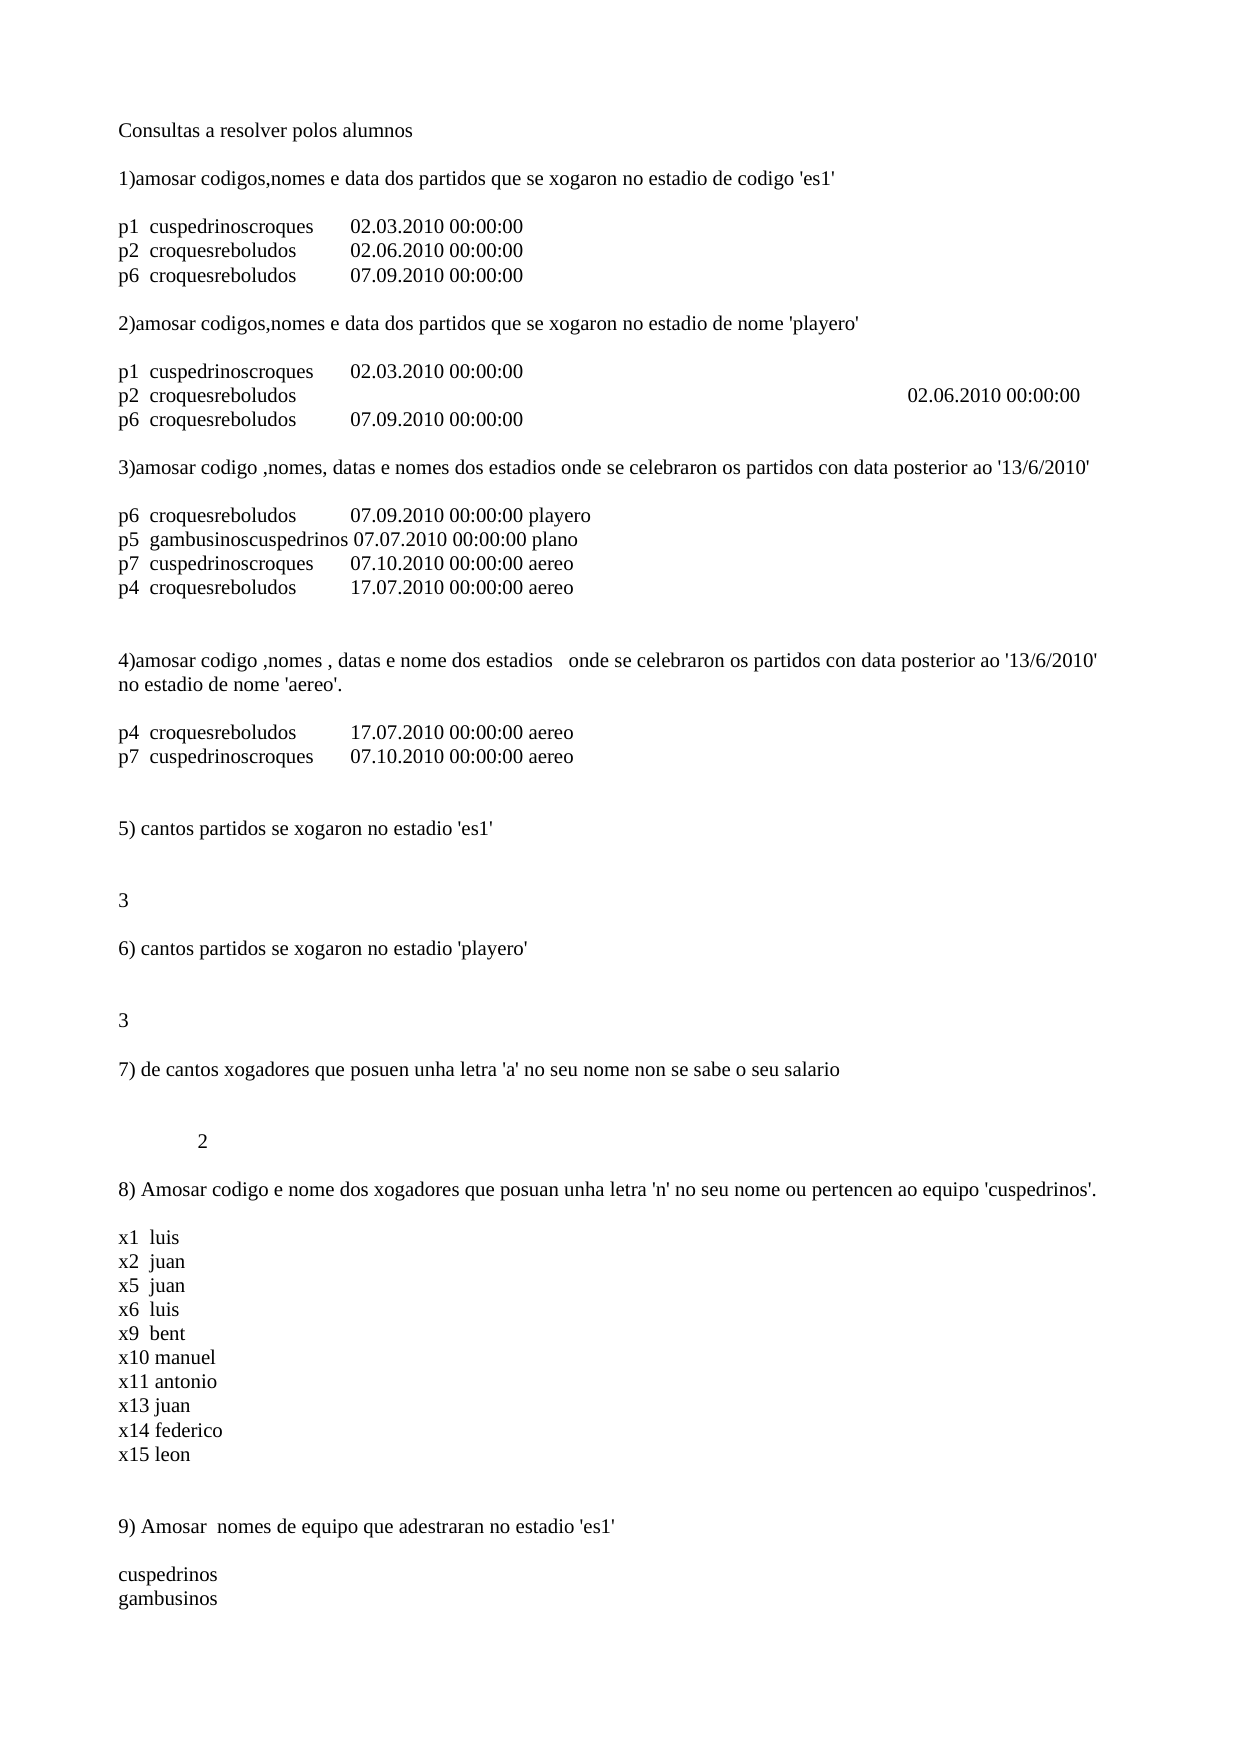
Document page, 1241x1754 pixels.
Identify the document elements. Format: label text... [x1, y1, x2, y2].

text p7 cuspedrinoscroques 07.10.2010 00:00:00 aereo [118, 744, 1122, 768]
text p6 croquesreboludos 07.09.2010 00:00:00 playero [118, 503, 1122, 527]
text Consultas a resolver polos alumnos [118, 118, 1122, 142]
text 7) de cantos xogadores que posuen unha letra 'a' no seu nome non se sabe o seu salario [118, 1057, 1122, 1081]
text 5) cantos partidos se xogaron no estadio 'es1' [118, 816, 1122, 840]
text p5 gambusinoscuspedrinos 07.07.2010 00:00:00 plano [118, 527, 1122, 551]
text x14 federico [118, 1417, 1122, 1442]
text p4 croquesreboludos 17.07.2010 00:00:00 aereo [118, 575, 1122, 599]
text x13 juan [118, 1393, 1122, 1417]
text x10 manuel [118, 1345, 1122, 1369]
text 3 [118, 888, 1122, 912]
text x6 luis [118, 1297, 1122, 1321]
text x5 juan [118, 1273, 1122, 1297]
text p4 croquesreboludos 17.07.2010 00:00:00 aereo [118, 720, 1122, 744]
text p2 croquesreboludos 02.06.2010 00:00:00 [118, 383, 1122, 407]
text 3)amosar codigo ,nomes, datas e nomes dos estadios onde se celebraron os partidos con data posterior ao '13/6/2010' [118, 455, 1122, 479]
text cuspedrinos [118, 1562, 1122, 1586]
text p2 croquesreboludos 02.06.2010 00:00:00 [118, 238, 1122, 262]
text x15 leon [118, 1442, 1122, 1466]
text gambusinos [118, 1586, 1122, 1610]
text p1 cuspedrinoscroques 02.03.2010 00:00:00 [118, 359, 1122, 383]
text x1 luis [118, 1225, 1122, 1249]
text 8) Amosar codigo e nome dos xogadores que posuan unha letra 'n' no seu nome ou pertencen ao equipo 'cuspedrinos'. [118, 1177, 1122, 1201]
text 2)amosar codigos,nomes e data dos partidos que se xogaron no estadio de nome 'playero' [118, 311, 1122, 335]
text 3 [118, 1008, 1122, 1032]
text 2 [118, 1129, 1122, 1153]
text 1)amosar codigos,nomes e data dos partidos que se xogaron no estadio de codigo 'es1' [118, 166, 1122, 190]
text x9 bent [118, 1321, 1122, 1345]
text p7 cuspedrinoscroques 07.10.2010 00:00:00 aereo [118, 551, 1122, 575]
text p6 croquesreboludos 07.09.2010 00:00:00 [118, 262, 1122, 287]
text 4)amosar codigo ,nomes , datas e nome dos estadios onde se celebraron os partidos con data posterior ao '13/6/2010' no estadio de nome 'aereo'. [118, 647, 1122, 696]
text 9) Amosar nomes de equipo que adestraran no estadio 'es1' [118, 1514, 1122, 1538]
text p6 croquesreboludos 07.09.2010 00:00:00 [118, 407, 1122, 431]
text p1 cuspedrinoscroques 02.03.2010 00:00:00 [118, 214, 1122, 238]
text x2 juan [118, 1249, 1122, 1273]
text 6) cantos partidos se xogaron no estadio 'playero' [118, 936, 1122, 960]
text x11 antonio [118, 1369, 1122, 1393]
